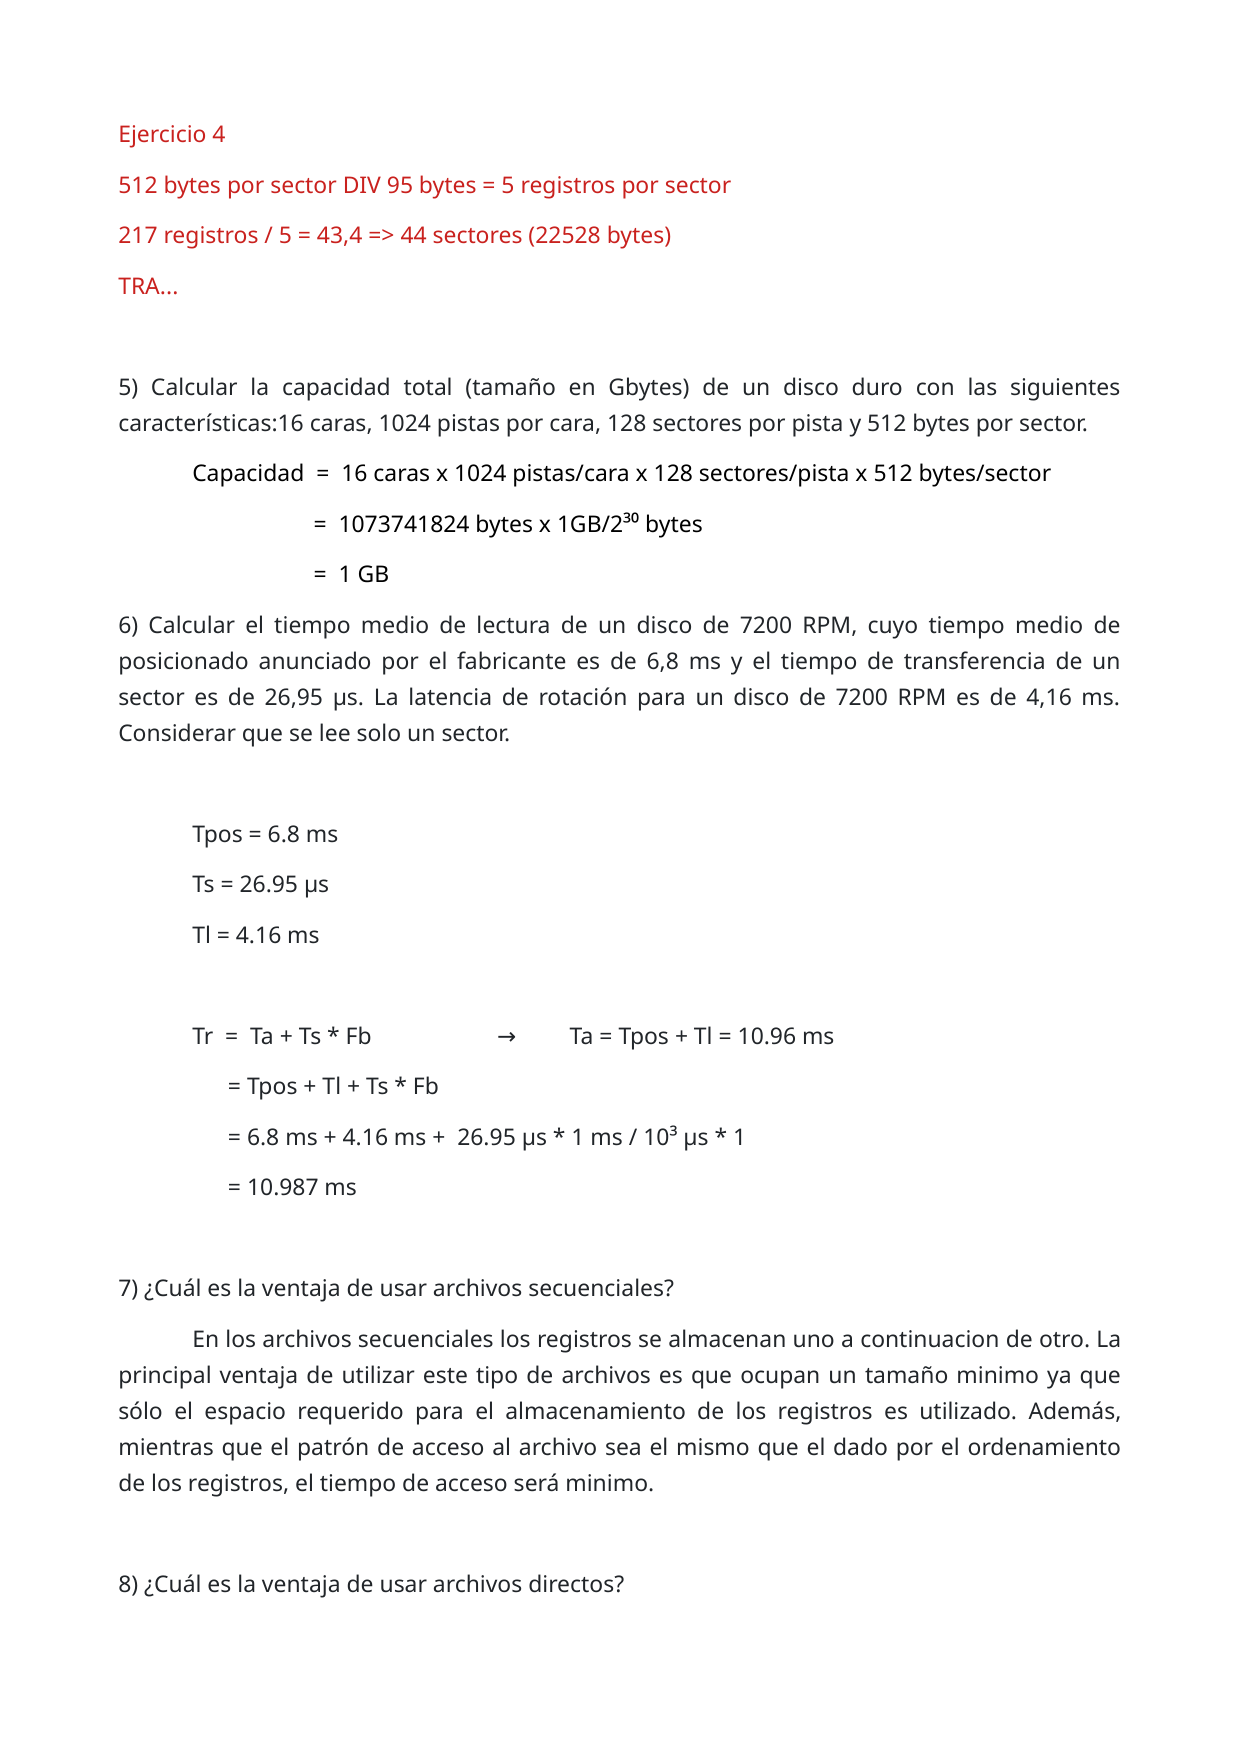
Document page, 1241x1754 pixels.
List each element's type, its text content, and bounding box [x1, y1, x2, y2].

text 6) Calcular el tiempo medio de lectura de un disco de 7200 RPM, cuyo tiempo medio de posicionado anunciado por el fabricante es de 6,8 ms y el tiempo de transferencia de un sector es de 26,95 µs. La latencia de rotación para un disco de 7200 RPM es de 4,16 ms. Considerar que se lee solo un sector. [118, 609, 1122, 748]
text = 1 GB [118, 558, 1122, 589]
text Tr = Ta + Ts * Fb → Ta = Tpos + Tl = 10.96 ms [118, 1020, 1122, 1051]
text 8) ¿Cuál es la ventaja de usar archivos directos? [118, 1568, 1122, 1599]
text 7) ¿Cuál es la ventaja de usar archivos secuenciales? [118, 1272, 1122, 1303]
text Ts = 26.95 µs [118, 868, 1122, 899]
text 5) Calcular la capacidad total (tamaño en Gbytes) de un disco duro con las siguientes características:16 caras, 1024 pistas por cara, 128 sectores por pista y 512 bytes por sector. [118, 371, 1122, 438]
text En los archivos secuenciales los registros se almacenan uno a continuacion de otro. La principal ventaja de utilizar este tipo de archivos es que ocupan un tamaño minimo ya que sólo el espacio requerido para el almacenamiento de los registros es utilizado. Además, mientras que el patrón de acceso al archivo sea el mismo que el dado por el ordenamiento de los registros, el tiempo de acceso será minimo. [118, 1323, 1122, 1498]
text Tl = 4.16 ms [118, 919, 1122, 950]
text = 10.987 ms [118, 1171, 1122, 1202]
text = 1073741824 bytes x 1GB/2³⁰ bytes [118, 508, 1122, 539]
text Tpos = 6.8 ms [118, 818, 1122, 849]
text 217 registros / 5 = 43,4 => 44 sectores (22528 bytes) [118, 219, 1122, 250]
text = Tpos + Tl + Ts * Fb [118, 1070, 1122, 1101]
text Ejercicio 4 [118, 118, 1122, 149]
text 512 bytes por sector DIV 95 bytes = 5 registros por sector [118, 169, 1122, 200]
text = 6.8 ms + 4.16 ms + 26.95 µs * 1 ms / 10³ µs * 1 [118, 1121, 1122, 1152]
text TRA... [118, 270, 1122, 301]
text Capacidad = 16 caras x 1024 pistas/cara x 128 sectores/pista x 512 bytes/sector [118, 457, 1122, 488]
